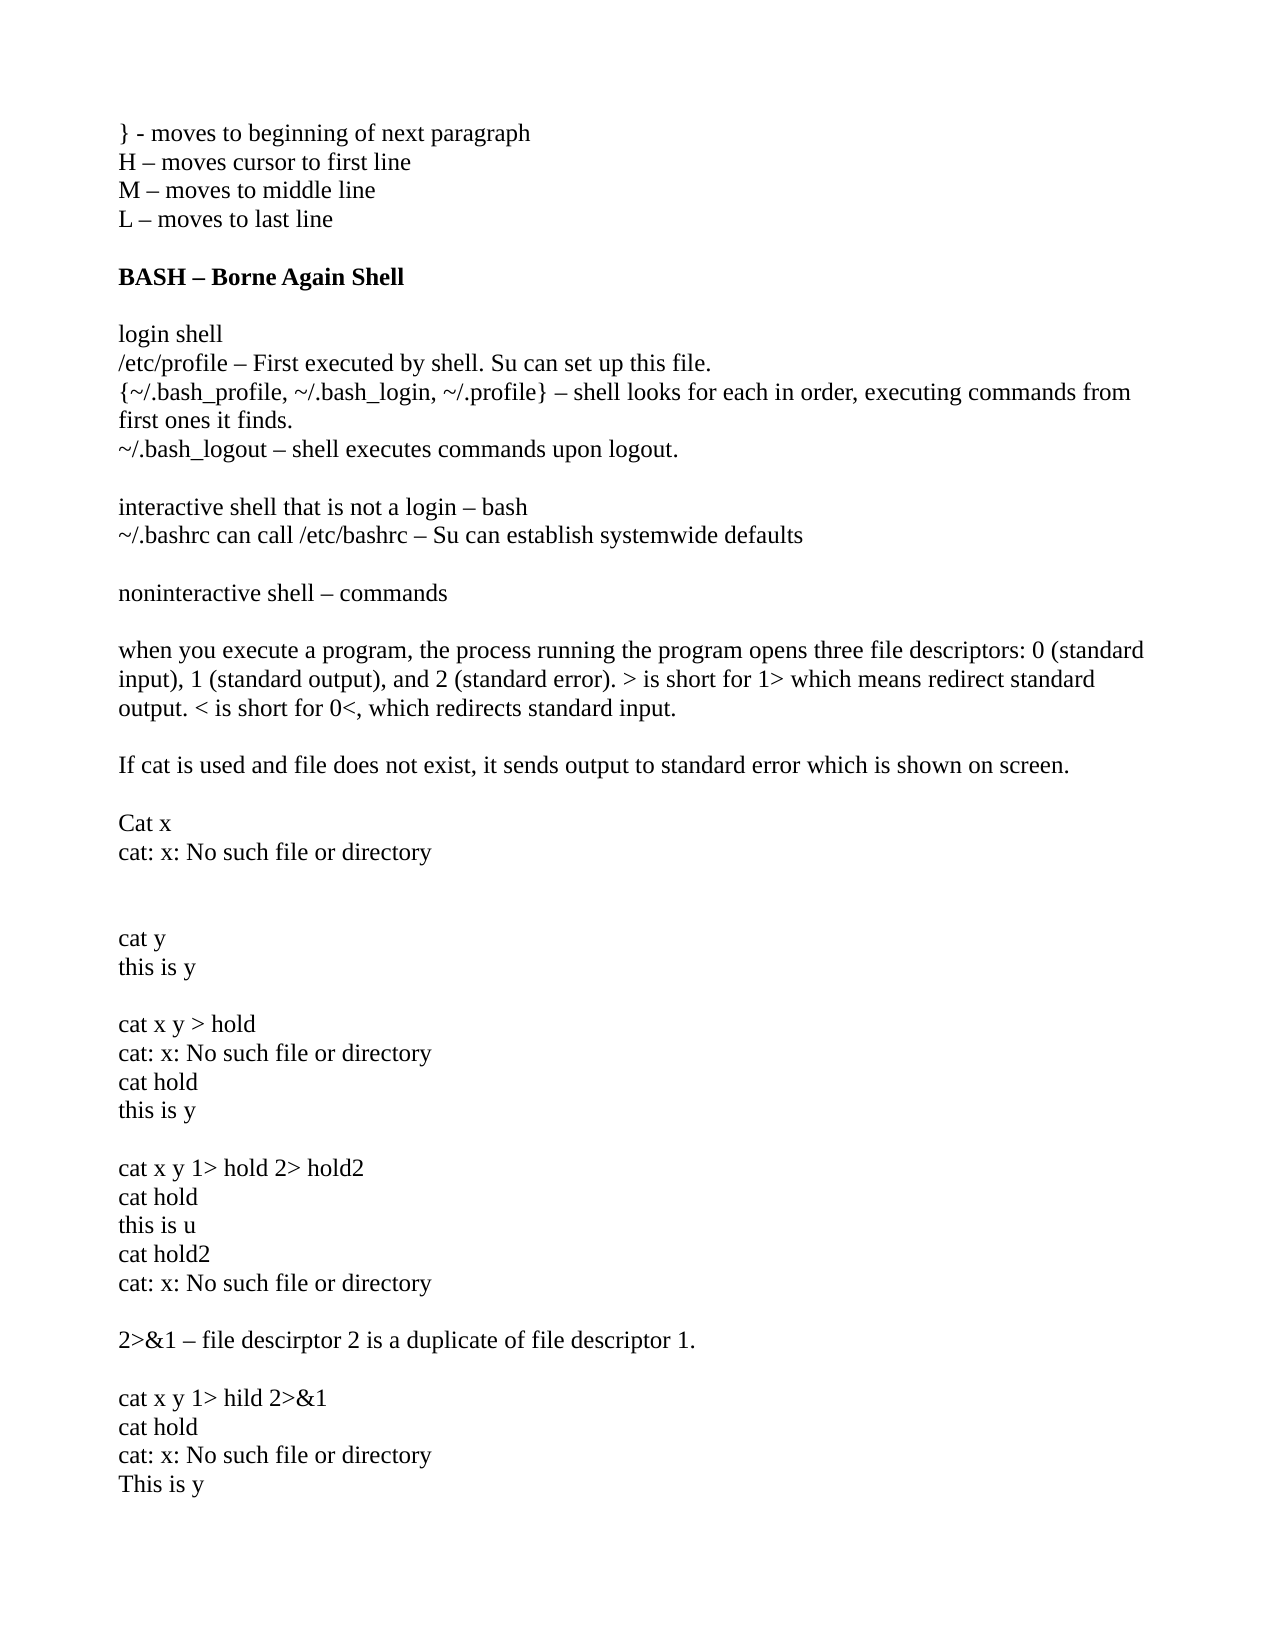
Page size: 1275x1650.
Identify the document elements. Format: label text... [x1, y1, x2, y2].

text cat x y 1> hold 2> hold2 [118, 1153, 1157, 1182]
text Cat x [118, 808, 1157, 837]
text noninteractive shell – commands [118, 578, 1157, 607]
text cat hold [118, 1412, 1157, 1441]
text this is y [118, 1096, 1157, 1124]
text This is y [118, 1469, 1157, 1498]
text If cat is used and file does not exist, it sends output to standard error which is shown on screen. [118, 751, 1157, 779]
text H – moves cursor to first line [118, 147, 1157, 176]
text login shell [118, 319, 1157, 348]
text {~/.bash_profile, ~/.bash_login, ~/.profile} – shell looks for each in order, executing commands from first ones it finds. [118, 377, 1157, 434]
text M – moves to middle line [118, 176, 1157, 204]
text } - moves to beginning of next paragraph [118, 118, 1157, 147]
text BASH – Borne Again Shell [118, 262, 1157, 291]
text interactive shell that is not a login – bash [118, 492, 1157, 521]
text this is y [118, 952, 1157, 981]
text cat hold2 [118, 1239, 1157, 1268]
text cat: x: No such file or directory [118, 1038, 1157, 1067]
text cat hold [118, 1182, 1157, 1211]
text when you execute a program, the process running the program opens three file descriptors: 0 (standard input), 1 (standard output), and 2 (standard error). > is short for 1> which means redirect standard output. < is short for 0<, which redirects standard input. [118, 636, 1157, 722]
text /etc/profile – First executed by shell. Su can set up this file. [118, 348, 1157, 377]
text ~/.bash_logout – shell executes commands upon logout. [118, 434, 1157, 463]
text cat x y 1> hild 2>&1 [118, 1383, 1157, 1412]
text L – moves to last line [118, 204, 1157, 233]
text cat: x: No such file or directory [118, 1441, 1157, 1469]
text cat y [118, 923, 1157, 952]
text cat: x: No such file or directory [118, 837, 1157, 866]
text this is u [118, 1211, 1157, 1239]
text 2>&1 – file descirptor 2 is a duplicate of file descriptor 1. [118, 1326, 1157, 1354]
text cat: x: No such file or directory [118, 1268, 1157, 1297]
text cat hold [118, 1067, 1157, 1096]
text ~/.bashrc can call /etc/bashrc – Su can establish systemwide defaults [118, 521, 1157, 549]
text cat x y > hold [118, 1009, 1157, 1038]
